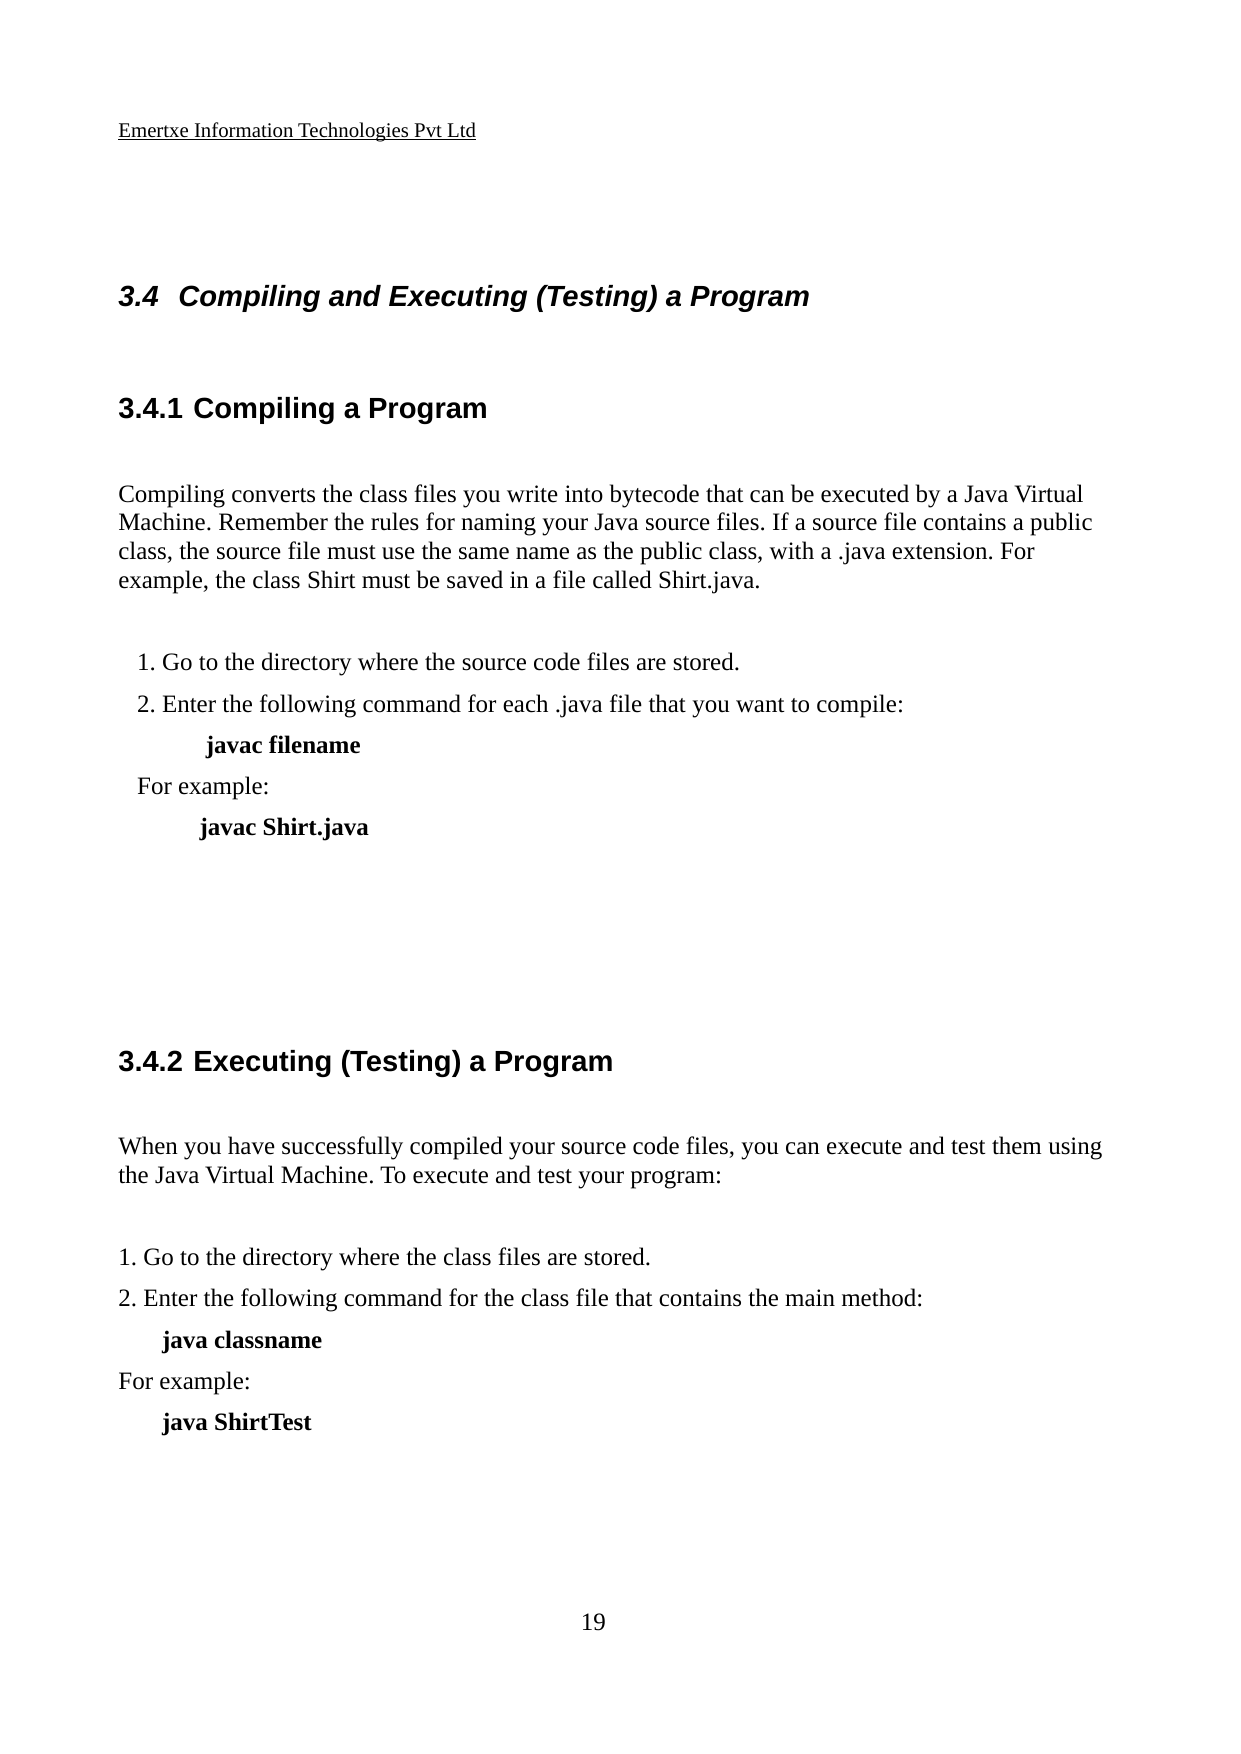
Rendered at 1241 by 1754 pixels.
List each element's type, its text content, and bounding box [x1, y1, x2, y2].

text 1. Go to the directory where the class files are stored. [118, 1242, 1122, 1271]
text Compiling converts the class files you write into bytecode that can be executed by a Java Virtual Machine. Remember the rules for naming your Java source files. If a source file contains a public class, the source file must use the same name as the public class, with a .java extension. For example, the class Shirt must be saved in a file called Shirt.java. [118, 479, 1122, 594]
text java classname [118, 1325, 1122, 1353]
text For example: [118, 1366, 1122, 1395]
subtitle Compiling a Program [118, 391, 1122, 425]
text 1. Go to the directory where the source code files are stored. [118, 647, 1122, 676]
text javac filename [118, 730, 1122, 759]
text When you have successfully compiled your source code files, you can execute and test them using the Java Virtual Machine. To execute and test your program: [118, 1131, 1122, 1188]
subtitle Compiling and Executing (Testing) a Program [118, 279, 1122, 313]
text 2. Enter the following command for the class file that contains the main method: [118, 1283, 1122, 1312]
text For example: [118, 771, 1122, 800]
subtitle Executing (Testing) a Program [118, 1044, 1122, 1077]
text 2. Enter the following command for each .java file that you want to compile: [118, 689, 1122, 717]
text javac Shirt.java [118, 812, 1122, 841]
text java ShirtTest [118, 1407, 1122, 1436]
